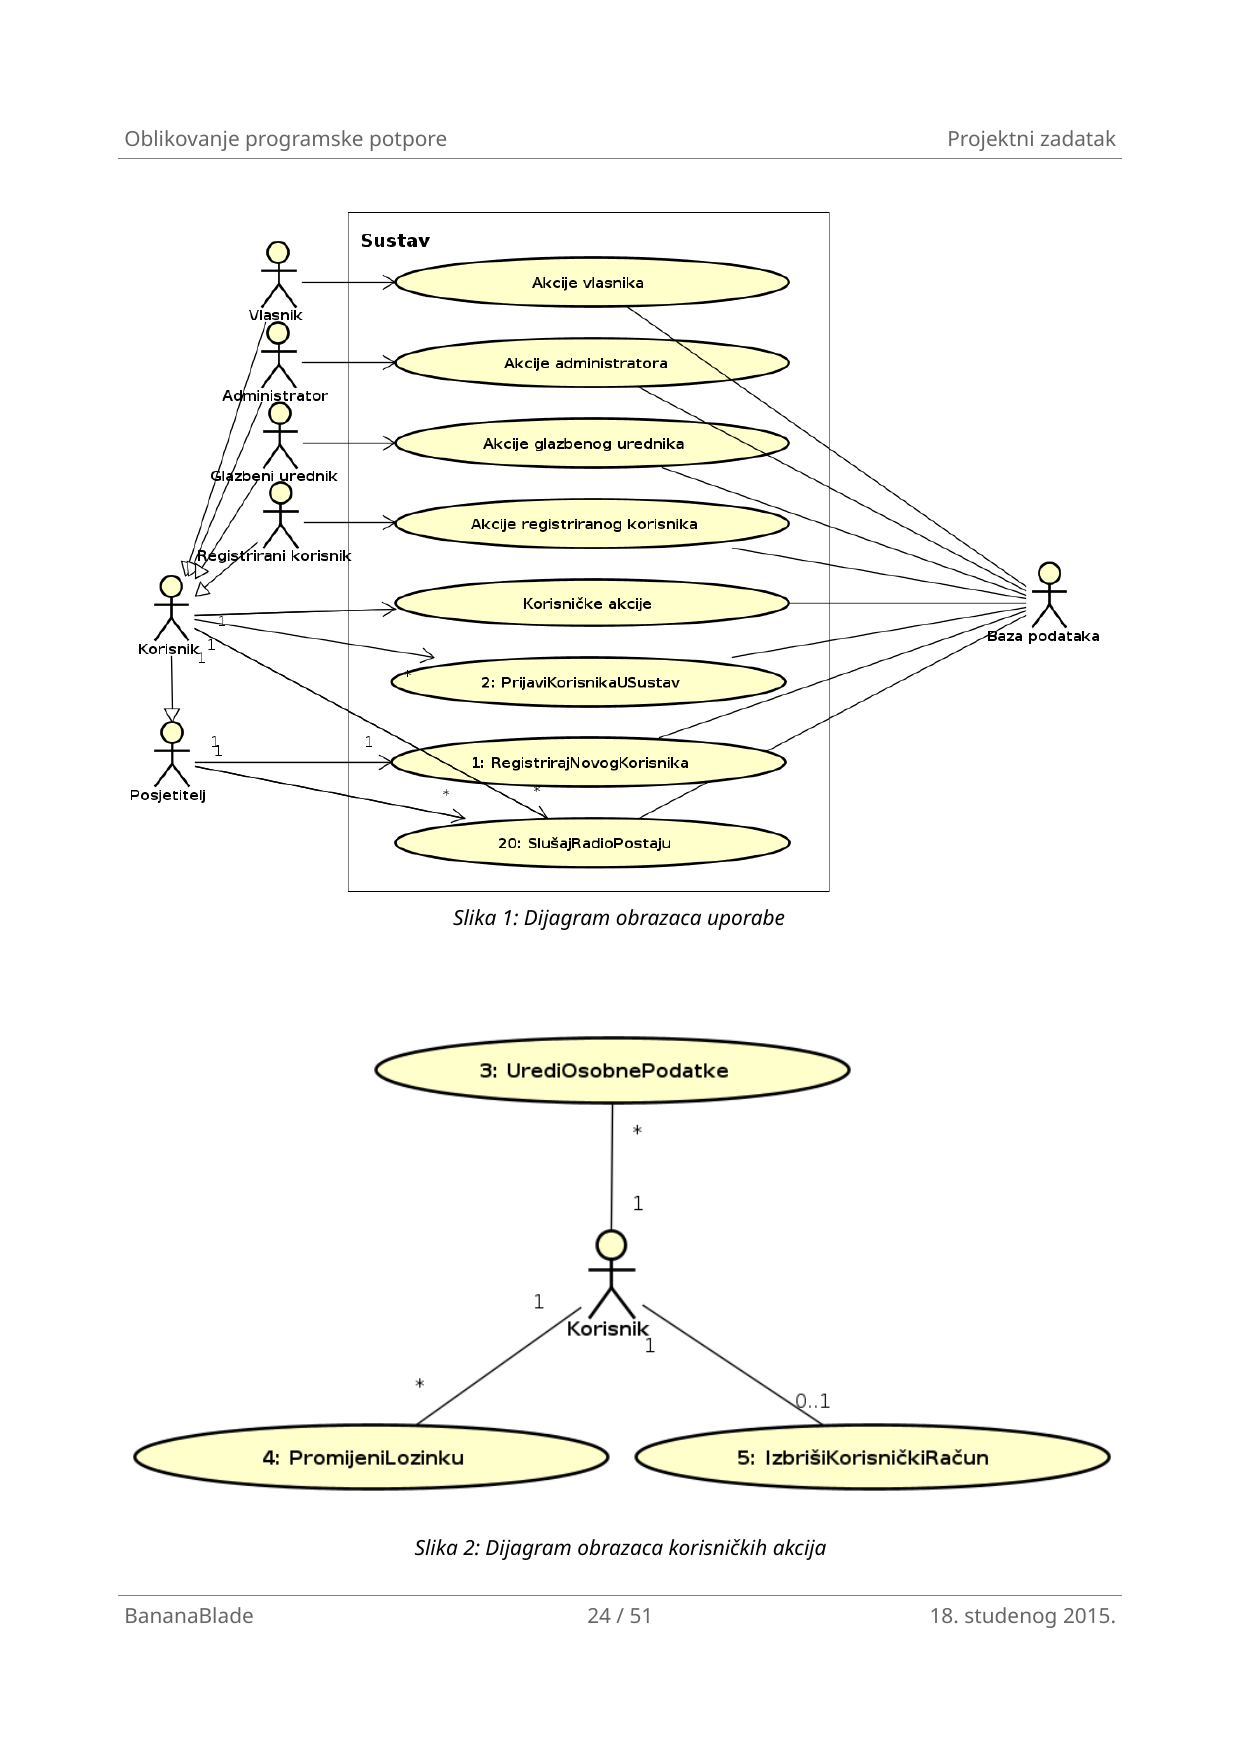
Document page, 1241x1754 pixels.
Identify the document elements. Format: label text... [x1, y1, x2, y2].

text Slika 1: Dijagram obrazaca uporabe [118, 903, 1122, 931]
picture [119, 1022, 1124, 1505]
picture [118, 200, 1123, 903]
text [120, 1010, 1124, 1022]
text Slika 2: Dijagram obrazaca korisničkih akcija [120, 1505, 1124, 1561]
